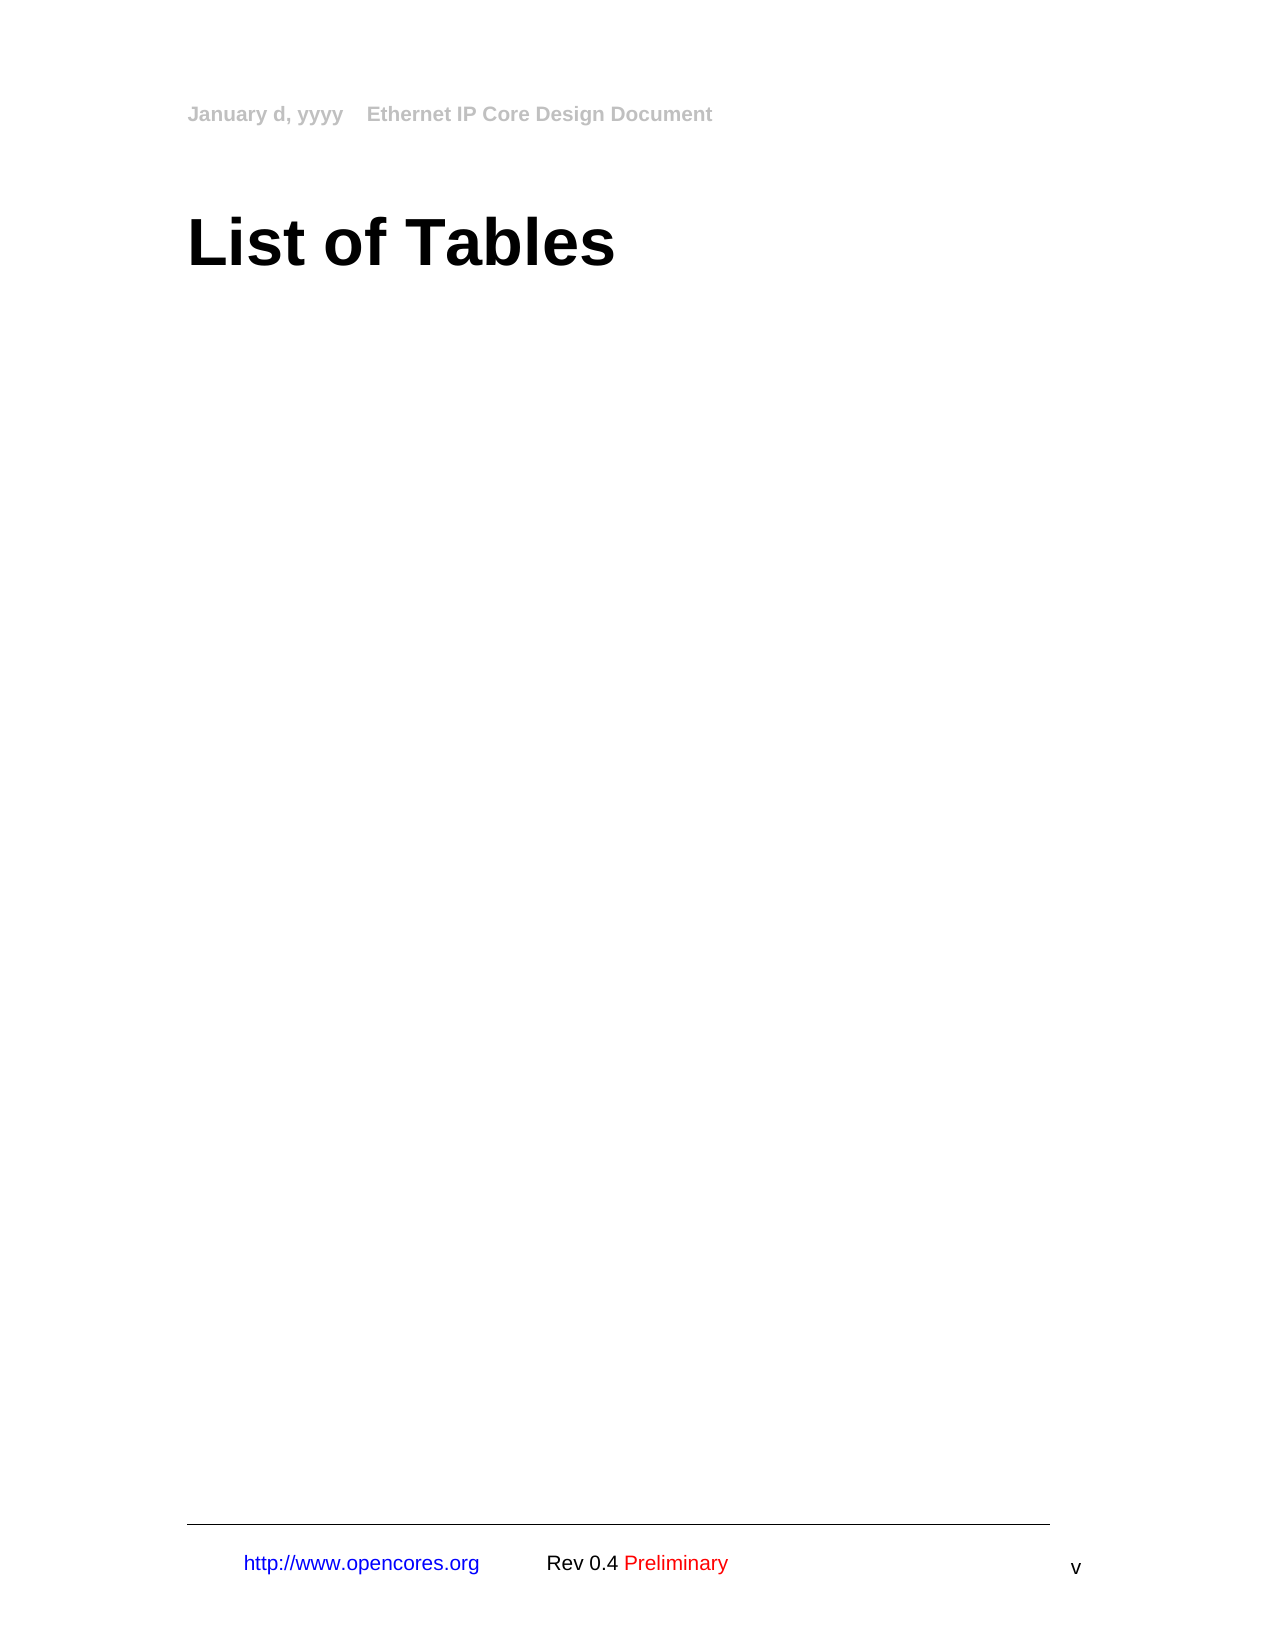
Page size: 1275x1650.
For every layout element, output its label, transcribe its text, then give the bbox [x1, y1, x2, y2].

subtitle List of Tables [187, 203, 1088, 280]
